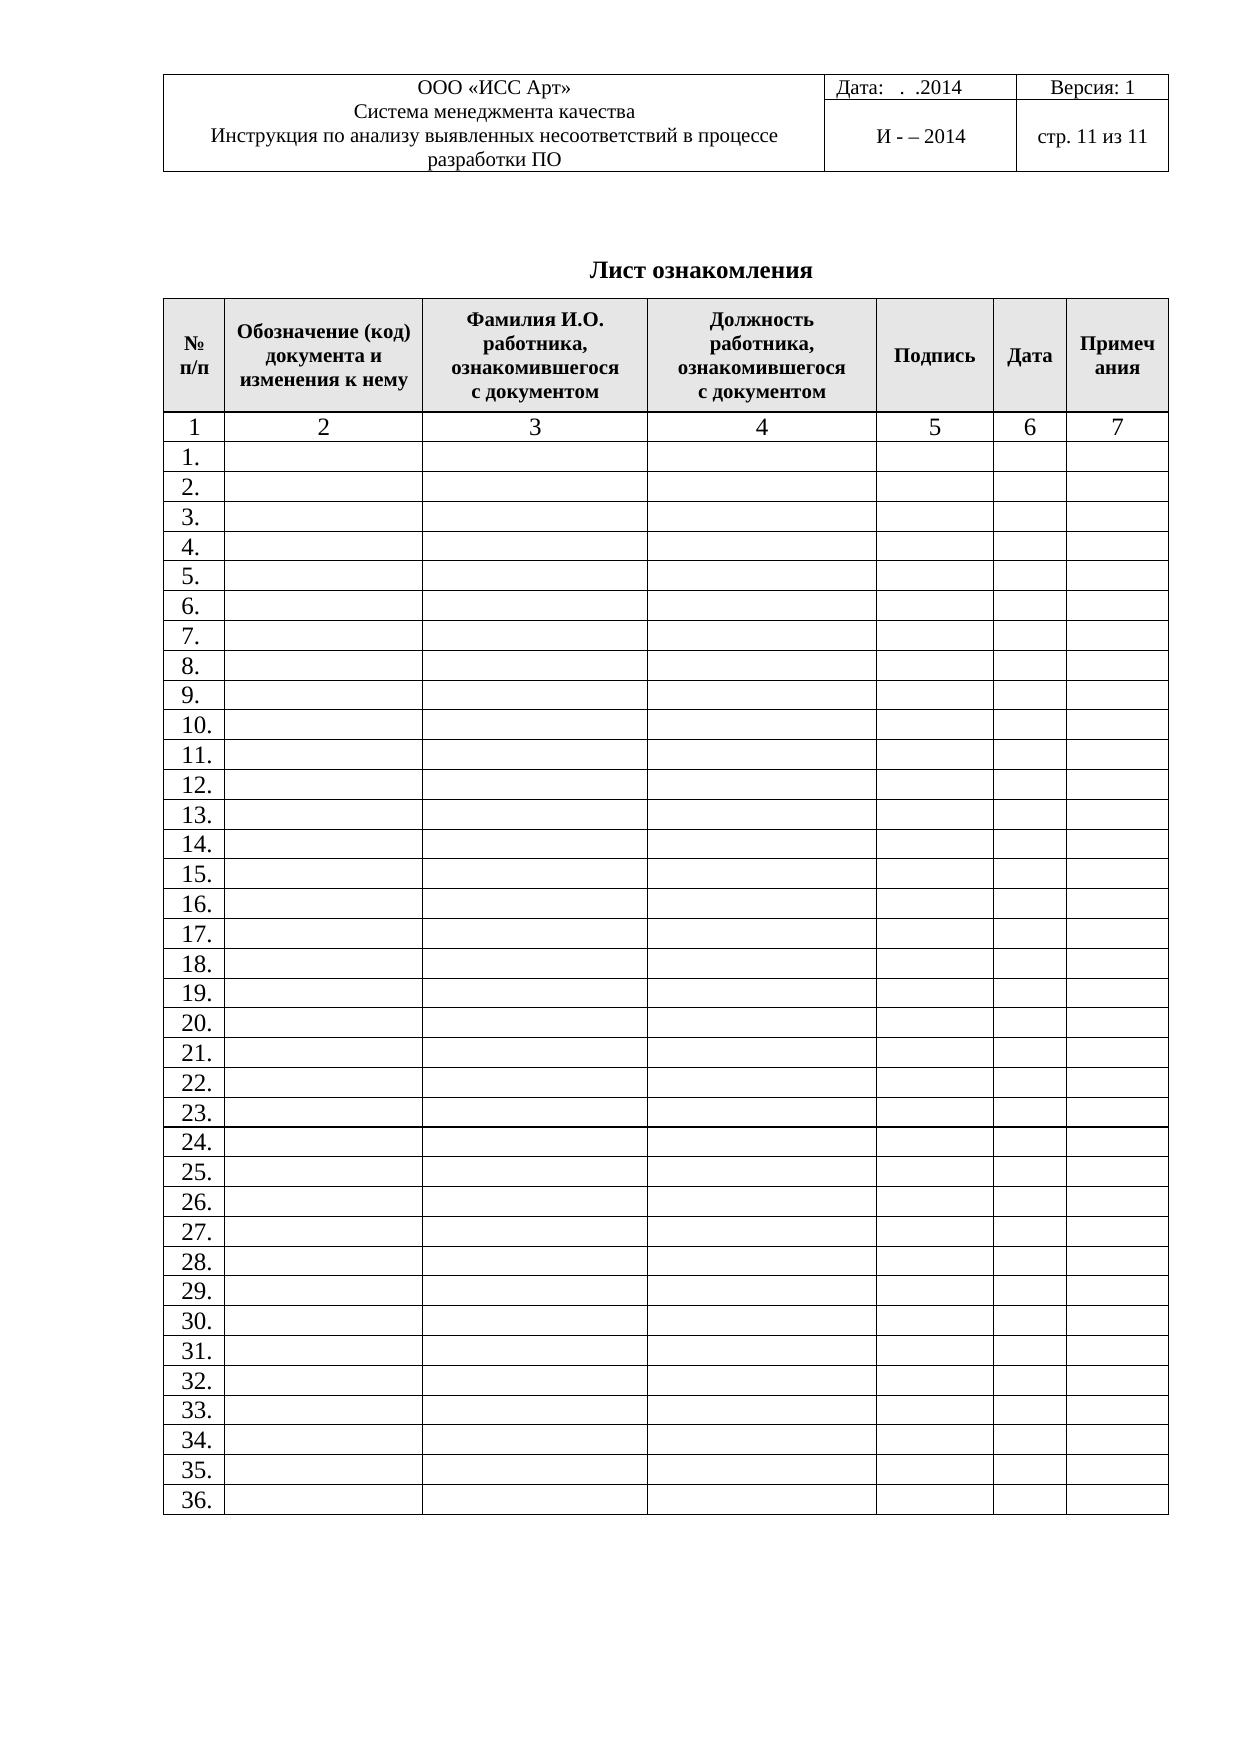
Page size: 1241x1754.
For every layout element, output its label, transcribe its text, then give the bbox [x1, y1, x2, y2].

table_cell [164, 1068, 224, 1097]
table_cell [225, 1455, 422, 1484]
table_cell [164, 1128, 224, 1156]
table_cell [994, 800, 1066, 828]
table_cell [994, 1276, 1066, 1305]
table_cell 2 [225, 413, 422, 441]
table_cell [1067, 1247, 1168, 1275]
table_cell [877, 621, 993, 650]
table_cell [877, 710, 993, 739]
table_cell [225, 1157, 422, 1186]
table_cell [423, 710, 647, 739]
table_cell [423, 591, 647, 620]
table_cell [648, 561, 876, 590]
table_cell [164, 1157, 224, 1186]
table_cell [423, 1247, 647, 1275]
table_cell [1067, 1396, 1168, 1424]
table_cell 5 [877, 413, 993, 441]
table_cell [648, 710, 876, 739]
table_cell [994, 1247, 1066, 1275]
table_cell [225, 1098, 422, 1126]
table_cell [423, 1217, 647, 1246]
table_cell [423, 1038, 647, 1067]
table_cell [164, 800, 224, 828]
table_cell [225, 889, 422, 918]
table_cell [1067, 1038, 1168, 1067]
table_cell [877, 919, 993, 948]
table_cell [994, 561, 1066, 590]
table_cell [877, 770, 993, 799]
table_cell [164, 1425, 224, 1454]
table_cell [877, 1038, 993, 1067]
table_cell [994, 1425, 1066, 1454]
table_cell [164, 621, 224, 650]
table_cell [225, 532, 422, 560]
table_cell [994, 1098, 1066, 1126]
table_cell [648, 1425, 876, 1454]
table_cell [1067, 1276, 1168, 1305]
table_cell [648, 1038, 876, 1067]
table_cell [164, 1098, 224, 1126]
table_cell [877, 502, 993, 531]
table_cell [164, 1187, 224, 1216]
table_cell [994, 830, 1066, 858]
table_cell [994, 1455, 1066, 1484]
table_cell [994, 1157, 1066, 1186]
table_cell [648, 1068, 876, 1097]
table_cell [994, 710, 1066, 739]
table_cell [164, 1247, 224, 1275]
table_cell [1067, 532, 1168, 560]
table_header № п/п [164, 299, 224, 411]
table_cell [164, 1276, 224, 1305]
table_cell [423, 979, 647, 1007]
table_cell [225, 561, 422, 590]
table_cell [423, 889, 647, 918]
table_cell [648, 1187, 876, 1216]
table_cell [877, 740, 993, 769]
table_cell [1067, 1187, 1168, 1216]
table_cell [423, 502, 647, 531]
table_cell [1067, 1455, 1168, 1484]
table_cell [648, 681, 876, 709]
table_cell [423, 1425, 647, 1454]
table_cell [648, 830, 876, 858]
table_cell [994, 681, 1066, 709]
table_cell [1067, 1008, 1168, 1037]
table_cell [225, 1336, 422, 1365]
table_cell [877, 1276, 993, 1305]
table_cell [877, 442, 993, 471]
table_cell [225, 1008, 422, 1037]
table_cell [423, 442, 647, 471]
table_cell [1067, 1366, 1168, 1394]
table_cell [1067, 1306, 1168, 1335]
table_cell [994, 1366, 1066, 1394]
table_cell [225, 770, 422, 799]
table_cell [1067, 830, 1168, 858]
table_cell [225, 949, 422, 977]
table_cell [877, 472, 993, 501]
table_cell [225, 830, 422, 858]
table_cell [994, 442, 1066, 471]
table_cell [164, 1485, 224, 1514]
table_cell [423, 1306, 647, 1335]
table_cell [225, 1247, 422, 1275]
table_header Обозначение (код) документа и изменения к нему [225, 299, 422, 411]
table_cell [877, 1068, 993, 1097]
table_cell [877, 1425, 993, 1454]
table_cell [877, 1485, 993, 1514]
table_cell [225, 1187, 422, 1216]
table_cell [1067, 1336, 1168, 1365]
table_cell [423, 532, 647, 560]
table_cell [648, 889, 876, 918]
table_cell [1067, 710, 1168, 739]
table_cell [225, 591, 422, 620]
table_cell [648, 621, 876, 650]
table_cell [164, 889, 224, 918]
table_cell [423, 1366, 647, 1394]
table_cell [164, 949, 224, 977]
table_cell [164, 681, 224, 709]
table_cell [225, 1276, 422, 1305]
table_cell [164, 1217, 224, 1246]
table_cell [164, 1455, 224, 1484]
table_cell [877, 1366, 993, 1394]
table_cell [877, 1217, 993, 1246]
table_cell [225, 1485, 422, 1514]
table_cell [423, 859, 647, 888]
table_cell [994, 740, 1066, 769]
table_cell [225, 621, 422, 650]
table_cell [1067, 591, 1168, 620]
table_cell [994, 1306, 1066, 1335]
table_cell [164, 502, 224, 531]
table_cell [648, 1336, 876, 1365]
table_cell [164, 859, 224, 888]
table_cell [423, 1098, 647, 1126]
table_cell [648, 502, 876, 531]
table_cell [877, 532, 993, 560]
table_cell [648, 859, 876, 888]
table_cell [994, 949, 1066, 977]
table_cell [423, 1128, 647, 1156]
table_cell [225, 710, 422, 739]
table_cell [164, 651, 224, 679]
table_cell [877, 561, 993, 590]
table_cell [877, 1157, 993, 1186]
table_cell [994, 651, 1066, 679]
table_cell [164, 1008, 224, 1037]
table_cell [423, 1068, 647, 1097]
table_cell [994, 859, 1066, 888]
table_cell [994, 889, 1066, 918]
table_cell [994, 472, 1066, 501]
table_cell 4 [648, 413, 876, 441]
table_cell [994, 1217, 1066, 1246]
table_cell [648, 532, 876, 560]
table_cell [1067, 442, 1168, 471]
table_cell [225, 681, 422, 709]
table_cell 1 [164, 413, 224, 441]
subtitle Лист ознакомления [177, 255, 1152, 283]
table_cell [1067, 740, 1168, 769]
table_cell [225, 859, 422, 888]
table_cell [994, 1128, 1066, 1156]
table_cell [225, 1038, 422, 1067]
table_cell [648, 800, 876, 828]
table_cell [423, 1396, 647, 1424]
table_cell 3 [423, 413, 647, 441]
table_cell [648, 1276, 876, 1305]
table_cell [994, 1038, 1066, 1067]
table_cell [225, 1217, 422, 1246]
table_cell [1067, 919, 1168, 948]
table_cell [1067, 561, 1168, 590]
table_cell [1067, 681, 1168, 709]
table_cell 7 [1067, 413, 1168, 441]
table_cell [423, 770, 647, 799]
table_cell [225, 800, 422, 828]
table_cell [423, 681, 647, 709]
table_cell [423, 1008, 647, 1037]
table_cell [648, 1455, 876, 1484]
table_cell [225, 472, 422, 501]
table_cell [877, 830, 993, 858]
table_cell [877, 1306, 993, 1335]
table_cell [877, 949, 993, 977]
table_cell [648, 472, 876, 501]
table_cell [164, 1366, 224, 1394]
table_cell [877, 1396, 993, 1424]
table_cell [164, 1038, 224, 1067]
table_cell [423, 949, 647, 977]
table_cell [1067, 1098, 1168, 1126]
table_cell [994, 1187, 1066, 1216]
table_cell [648, 1008, 876, 1037]
table_cell [877, 859, 993, 888]
table_cell [423, 800, 647, 828]
table_header Дата [994, 299, 1066, 411]
table_cell [423, 1455, 647, 1484]
table_cell [648, 1128, 876, 1156]
table_cell [648, 979, 876, 1007]
table_cell [225, 651, 422, 679]
table_cell [164, 979, 224, 1007]
table_header Должность работника, ознакомившегося с документом [648, 299, 876, 411]
table_cell [225, 740, 422, 769]
table_cell [994, 532, 1066, 560]
table_cell [1067, 949, 1168, 977]
table_cell [164, 472, 224, 501]
table_cell [164, 770, 224, 799]
table_cell [164, 740, 224, 769]
table_cell [225, 502, 422, 531]
table_cell [994, 770, 1066, 799]
table_cell [423, 621, 647, 650]
table_cell [648, 740, 876, 769]
table_cell [225, 1396, 422, 1424]
table_cell [423, 740, 647, 769]
table_cell [1067, 1485, 1168, 1514]
table_cell [423, 1157, 647, 1186]
table_cell [877, 1187, 993, 1216]
table_cell [164, 830, 224, 858]
table_cell [877, 681, 993, 709]
table_cell [648, 1247, 876, 1275]
table_cell [423, 651, 647, 679]
table_cell [648, 1217, 876, 1246]
table_cell [225, 1306, 422, 1335]
table_cell [423, 919, 647, 948]
table_cell [164, 1306, 224, 1335]
table_cell [164, 532, 224, 560]
table_cell [164, 561, 224, 590]
table_cell [164, 710, 224, 739]
table_cell [648, 1306, 876, 1335]
table_cell [1067, 1157, 1168, 1186]
table_cell [994, 979, 1066, 1007]
table_cell [423, 561, 647, 590]
table_cell [423, 1485, 647, 1514]
table_cell [648, 442, 876, 471]
table_cell [877, 1247, 993, 1275]
table_cell [164, 442, 224, 471]
table_cell [877, 591, 993, 620]
table_cell [648, 919, 876, 948]
table_cell [225, 979, 422, 1007]
table_cell [648, 1485, 876, 1514]
table_header Подпись [877, 299, 993, 411]
table_cell [164, 919, 224, 948]
table_cell [423, 830, 647, 858]
table_cell [1067, 889, 1168, 918]
table_header Примечания [1067, 299, 1168, 411]
table_cell [994, 1068, 1066, 1097]
table_cell [225, 1366, 422, 1394]
table_cell [877, 979, 993, 1007]
table_cell [648, 1396, 876, 1424]
table_cell [423, 1336, 647, 1365]
table_cell [648, 1098, 876, 1126]
table_cell [994, 591, 1066, 620]
table_cell [225, 1128, 422, 1156]
table_cell [994, 502, 1066, 531]
table_cell [1067, 651, 1168, 679]
table_cell [1067, 1068, 1168, 1097]
table_cell [877, 1455, 993, 1484]
table_cell [877, 1336, 993, 1365]
table_cell [994, 1396, 1066, 1424]
table_cell [648, 591, 876, 620]
table_cell [648, 770, 876, 799]
table_cell [1067, 859, 1168, 888]
table_cell [994, 621, 1066, 650]
table_cell [877, 889, 993, 918]
table_cell [877, 1098, 993, 1126]
table_cell [423, 1276, 647, 1305]
table_cell 6 [994, 413, 1066, 441]
table_cell [994, 919, 1066, 948]
table_cell [164, 1396, 224, 1424]
table_cell [423, 1187, 647, 1216]
table_cell [877, 1008, 993, 1037]
table_cell [1067, 621, 1168, 650]
table_cell [994, 1008, 1066, 1037]
table_cell [648, 1157, 876, 1186]
table_cell [877, 651, 993, 679]
table_cell [1067, 1425, 1168, 1454]
table_cell [1067, 502, 1168, 531]
table_cell [994, 1336, 1066, 1365]
table_cell [164, 591, 224, 620]
table_cell [994, 1485, 1066, 1514]
table_cell [877, 1128, 993, 1156]
table_cell [648, 1366, 876, 1394]
table_cell [423, 472, 647, 501]
table_cell [648, 651, 876, 679]
table_header Фамилия И.О. работника, ознакомившегося с документом [423, 299, 647, 411]
table_cell [1067, 800, 1168, 828]
table_cell [225, 1068, 422, 1097]
table_cell [648, 949, 876, 977]
table_cell [877, 800, 993, 828]
table_cell [1067, 1128, 1168, 1156]
table_cell [1067, 472, 1168, 501]
table_cell [225, 1425, 422, 1454]
table_cell [225, 919, 422, 948]
table_cell [225, 442, 422, 471]
table_cell [164, 1336, 224, 1365]
table_cell [1067, 1217, 1168, 1246]
table_cell [1067, 979, 1168, 1007]
table_cell [1067, 770, 1168, 799]
